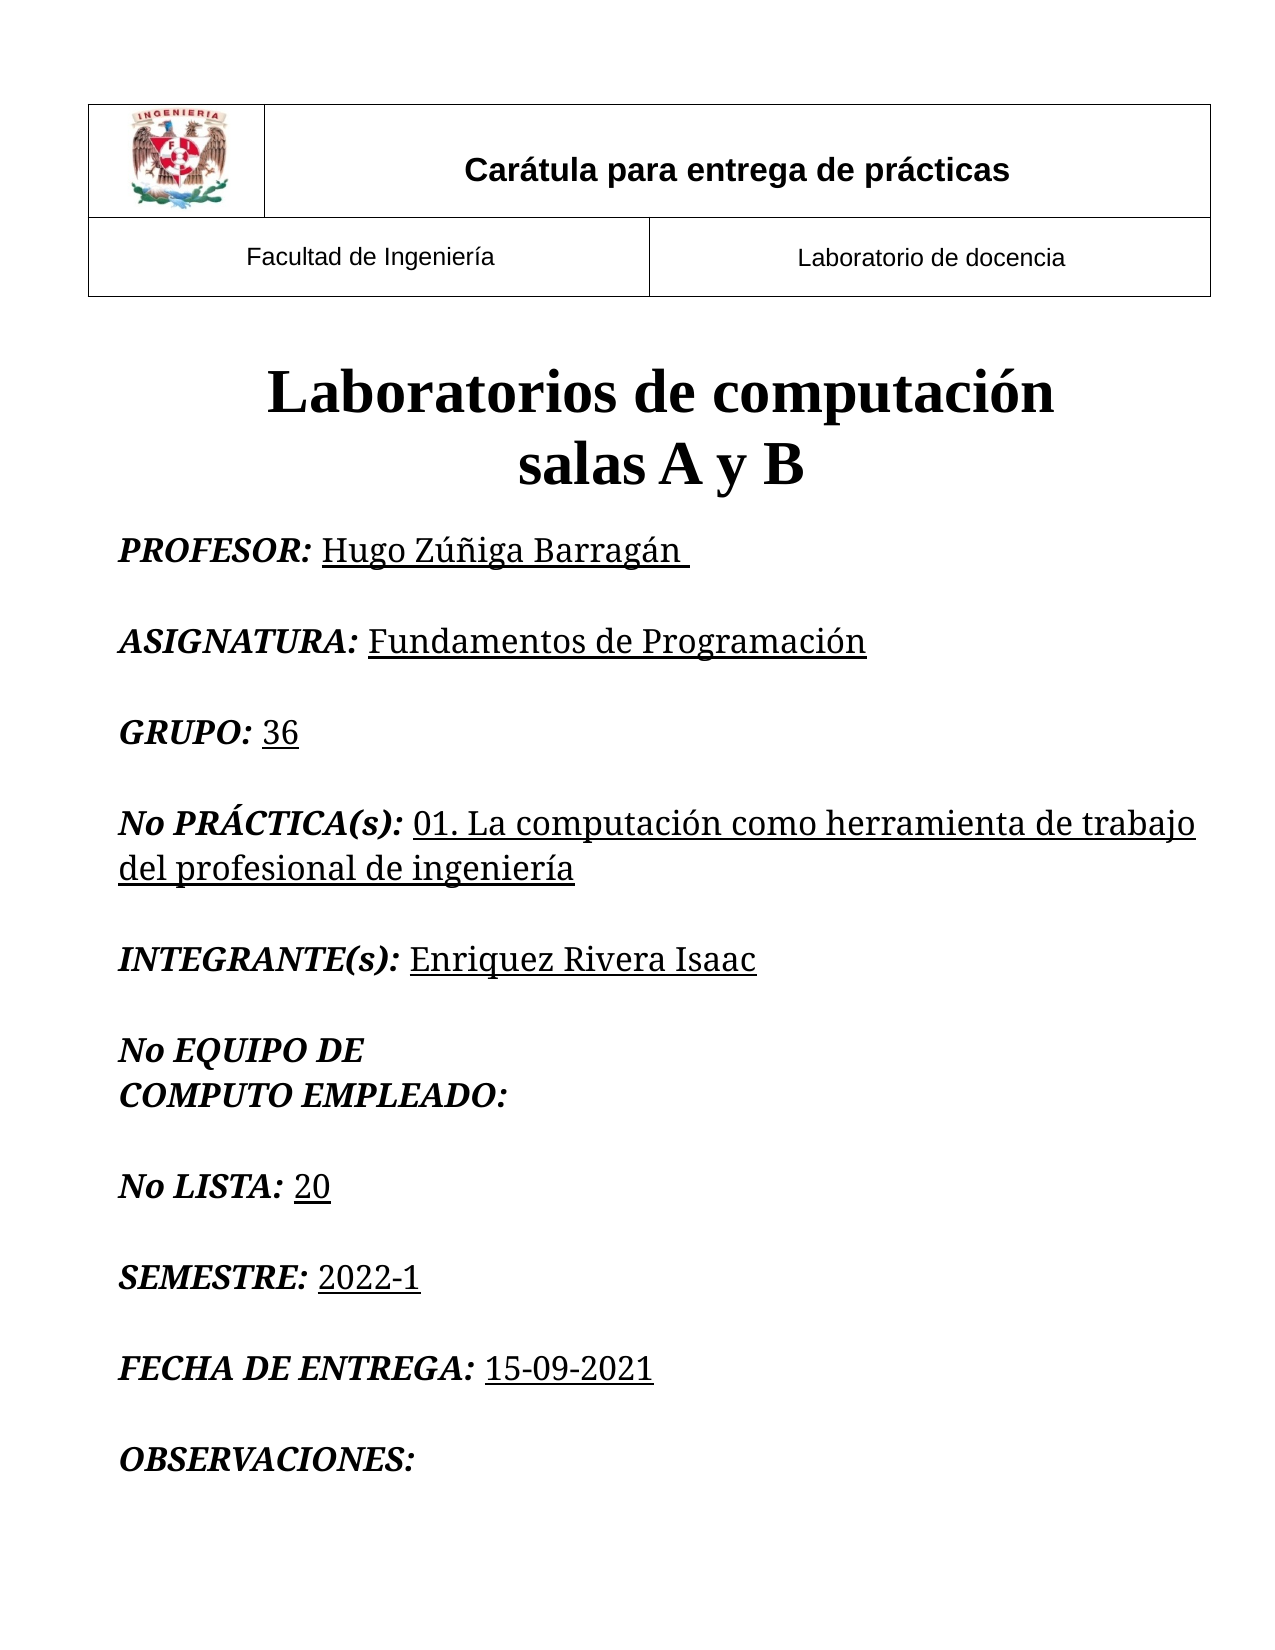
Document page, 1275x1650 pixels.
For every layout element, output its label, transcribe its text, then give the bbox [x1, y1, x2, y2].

text ASIGNATURA: Fundamentos de Programación [118, 618, 147, 663]
table_header [734, 1435, 742, 1441]
text Laboratorios de computación [263, 354, 328, 409]
text salas A y B [779, 464, 793, 481]
table_cell Laboratorio de docencia [948, 218, 1210, 296]
text SEMESTRE: 2022-1 [361, 1254, 580, 1299]
text FECHA DE ENTREGA: 15-09-2021 [438, 1344, 563, 1390]
text SEMESTRE: 2022-1 [922, 1254, 982, 1295]
text SEMESTRE: 2022-1 [614, 1254, 781, 1299]
table_cell Facultad de Ingeniería [89, 218, 361, 296]
text INTEGRANTE(s): Enriquez Rivera Isaac [533, 936, 648, 974]
text Laboratorios de computación [152, 354, 220, 426]
text No PRÁCTICA(s): 01. La computación como herramienta de trabajo del profesional de ingeniería [610, 840, 712, 872]
text No PRÁCTICA(s): 01. La computación como herramienta de trabajo del profesional de ingeniería [905, 799, 1003, 838]
table_cell Laboratorio de docencia [650, 218, 670, 290]
text No LISTA: 20 [237, 1163, 310, 1208]
text Laboratorios de computación [203, 354, 297, 426]
text No LISTA: 20 [481, 1163, 511, 1188]
text salas A y B [781, 426, 802, 444]
text No EQUIPO DE COMPUTO EMPLEADO: [118, 1027, 635, 1117]
text PROFESOR: Hugo Zúñiga Barragán [1029, 527, 1205, 572]
text GRUPO: 36 [447, 709, 464, 754]
text salas A y B [768, 484, 794, 527]
text SEMESTRE: 2022-1 [862, 1254, 913, 1299]
text GRUPO: 36 [1093, 709, 1110, 754]
text INTEGRANTE(s): Enriquez Rivera Isaac [118, 936, 156, 981]
text FECHA DE ENTREGA: 15-09-2021 [691, 1344, 777, 1390]
text No LISTA: 20 [584, 1163, 871, 1208]
text INTEGRANTE(s): Enriquez Rivera Isaac [1140, 936, 1205, 981]
table_cell Facultad de Ingeniería [503, 218, 597, 296]
table_cell Laboratorio de docencia [785, 218, 1106, 296]
text Laboratorios de computación [1015, 379, 1089, 426]
text INTEGRANTE(s): Enriquez Rivera Isaac [511, 936, 545, 965]
text salas A y B [1115, 426, 1205, 527]
text FECHA DE ENTREGA: 15-09-2021 [358, 1344, 426, 1377]
text No LISTA: 20 [326, 1163, 366, 1208]
text PROFESOR: Hugo Zúñiga Barragán [118, 527, 284, 572]
text Laboratorios de computación [302, 354, 1016, 426]
text ASIGNATURA: Fundamentos de Programación [284, 618, 374, 663]
text No PRÁCTICA(s): 01. La computación como herramienta de trabajo del profesional de ingeniería [755, 799, 858, 838]
text PROFESOR: Hugo Zúñiga Barragán [614, 527, 747, 546]
text GRUPO: 36 [674, 709, 755, 754]
text PROFESOR: Hugo Zúñiga Barragán [627, 559, 948, 572]
text GRUPO: 36 [567, 709, 635, 754]
text salas A y B [807, 465, 824, 482]
text INTEGRANTE(s): Enriquez Rivera Isaac [772, 936, 1016, 981]
text ASIGNATURA: Fundamentos de Programación [507, 623, 545, 656]
text FECHA DE ENTREGA: 15-09-2021 [118, 1344, 263, 1390]
text SEMESTRE: 2022-1 [952, 1254, 1205, 1299]
table_cell Facultad de Ingeniería [618, 251, 648, 296]
text GRUPO: 36 [357, 709, 370, 754]
text GRUPO: 36 [161, 709, 229, 739]
text GRUPO: 36 [952, 709, 969, 754]
text SEMESTRE: 2022-1 [118, 1254, 283, 1299]
text salas A y B [571, 426, 764, 527]
text INTEGRANTE(s): Enriquez Rivera Isaac [314, 936, 413, 981]
text Laboratorios de computación [1063, 354, 1093, 384]
text ASIGNATURA: Fundamentos de Programación [554, 618, 644, 656]
text salas A y B [276, 478, 293, 508]
text No PRÁCTICA(s): 01. La computación como herramienta de trabajo del profesional de ingeniería [905, 840, 1042, 890]
text GRUPO: 36 [297, 718, 302, 754]
text GRUPO: 36 [1046, 709, 1063, 754]
table_cell Laboratorio de docencia [691, 218, 721, 296]
text No LISTA: 20 [1033, 1163, 1132, 1197]
text GRUPO: 36 [327, 709, 336, 754]
text No LISTA: 20 [370, 1163, 490, 1208]
table_header [89, 105, 264, 217]
text GRUPO: 36 [905, 709, 935, 754]
table_header [473, 1027, 477, 1039]
table_header [755, 637, 759, 656]
text INTEGRANTE(s): Enriquez Rivera Isaac [1016, 936, 1115, 981]
table_cell Facultad de Ingeniería [622, 218, 649, 264]
text No LISTA: 20 [871, 1163, 901, 1208]
text Laboratorios de computación [1106, 354, 1179, 426]
text FECHA DE ENTREGA: 15-09-2021 [370, 1377, 434, 1390]
text Laboratorios de computación [340, 354, 464, 385]
text SEMESTRE: 2022-1 [794, 1254, 871, 1299]
text PROFESOR: Hugo Zúñiga Barragán [858, 527, 961, 546]
table_header [541, 637, 545, 656]
text No PRÁCTICA(s): 01. La computación como herramienta de trabajo del profesional de ingeniería [1157, 799, 1205, 890]
text salas A y B [118, 426, 254, 527]
table_header [986, 628, 991, 640]
text Laboratorios de computación [854, 354, 986, 392]
text salas A y B [515, 461, 584, 527]
text INTEGRANTE(s): Enriquez Rivera Isaac [729, 936, 815, 981]
table_header [875, 1051, 884, 1060]
text [674, 1027, 717, 1111]
text salas A y B [199, 426, 263, 456]
text OBSERVACIONES: [118, 1435, 1205, 1481]
text salas A y B [224, 426, 511, 527]
table_header [563, 1449, 571, 1458]
text FECHA DE ENTREGA: 15-09-2021 [284, 1372, 349, 1390]
text No LISTA: 20 [118, 1163, 233, 1208]
text No LISTA: 20 [1102, 1163, 1205, 1208]
text GRUPO: 36 [995, 709, 1012, 754]
table_header [284, 1098, 297, 1107]
text GRUPO: 36 [1192, 709, 1205, 754]
text GRUPO: 36 [605, 709, 712, 743]
text [691, 1027, 1205, 1117]
text ASIGNATURA: Fundamentos de Programación [785, 618, 819, 649]
text GRUPO: 36 [1157, 709, 1179, 718]
text No LISTA: 20 [507, 1171, 597, 1208]
table_cell Laboratorio de docencia [901, 260, 956, 296]
text Laboratorios de computación [1162, 354, 1205, 426]
text FECHA DE ENTREGA: 15-09-2021 [1089, 1344, 1205, 1390]
table_header [1106, 640, 1110, 653]
table_cell Facultad de Ingeniería [203, 218, 524, 296]
text FECHA DE ENTREGA: 15-09-2021 [781, 1344, 952, 1390]
text No PRÁCTICA(s): 01. La computación como herramienta de trabajo del profesional de ingeniería [717, 840, 854, 890]
text INTEGRANTE(s): Enriquez Rivera Isaac [182, 936, 203, 981]
text INTEGRANTE(s): Enriquez Rivera Isaac [259, 936, 314, 974]
text FECHA DE ENTREGA: 15-09-2021 [956, 1364, 1016, 1390]
text No LISTA: 20 [901, 1163, 965, 1208]
text Laboratorios de computación [999, 354, 1050, 384]
text ASIGNATURA: Fundamentos de Programación [935, 618, 1205, 663]
text GRUPO: 36 [118, 709, 151, 754]
text SEMESTRE: 2022-1 [289, 1254, 363, 1299]
table_header [665, 1445, 682, 1449]
text salas A y B [811, 482, 824, 516]
table_header Carátula para entrega de prácticas [265, 105, 1210, 217]
text GRUPO: 36 [383, 709, 417, 754]
text GRUPO: 36 [854, 709, 875, 754]
table_header [220, 649, 229, 658]
text FECHA DE ENTREGA: 15-09-2021 [948, 1344, 1098, 1385]
text INTEGRANTE(s): Enriquez Rivera Isaac [220, 936, 260, 981]
text No PRÁCTICA(s): 01. La computación como herramienta de trabajo del profesional de ingeniería [700, 840, 742, 890]
text INTEGRANTE(s): Enriquez Rivera Isaac [635, 936, 691, 974]
text FECHA DE ENTREGA: 15-09-2021 [284, 1344, 353, 1373]
text Laboratorios de computación [118, 354, 173, 426]
table_cell Laboratorio de docencia [738, 218, 777, 296]
text FECHA DE ENTREGA: 15-09-2021 [627, 1347, 687, 1390]
text No PRÁCTICA(s): 01. La computación como herramienta de trabajo del profesional de ingeniería [284, 799, 421, 883]
table_header [888, 1027, 896, 1034]
text No LISTA: 20 [948, 1171, 1029, 1208]
table_header [729, 1027, 738, 1034]
text No PRÁCTICA(s): 01. La computación como herramienta de trabajo del profesional de ingeniería [575, 840, 622, 890]
text salas A y B [1055, 426, 1132, 465]
text salas A y B [811, 426, 1046, 527]
text PROFESOR: Hugo Zúñiga Barragán [349, 527, 490, 546]
text GRUPO: 36 [464, 709, 584, 754]
table_header [376, 645, 387, 652]
